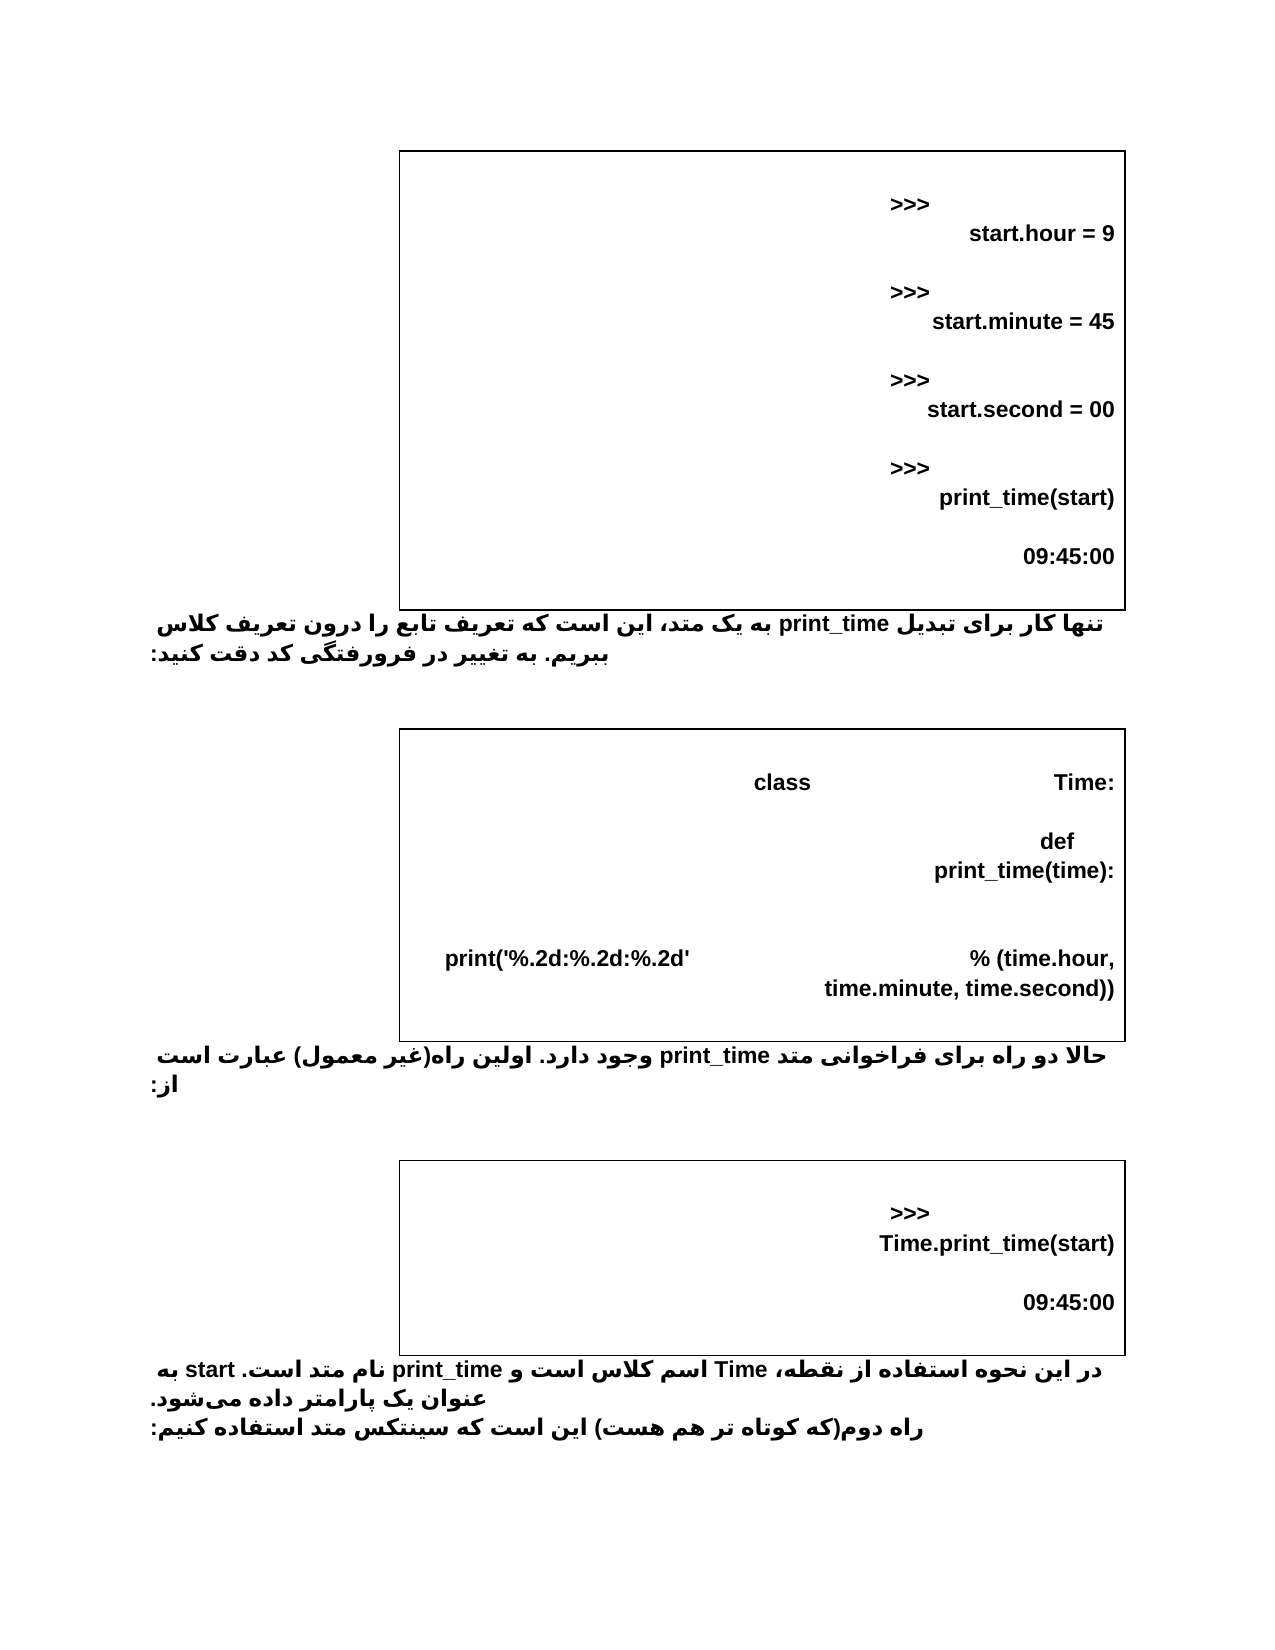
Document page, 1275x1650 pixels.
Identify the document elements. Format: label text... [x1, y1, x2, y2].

table_header class Time: def print_time(time): print('%.2d:%.2d:%.2d' % (time.hour, time.minute, time.second)) [400, 730, 1124, 1041]
table_header >>> Time.print_time(start) 09:45:00 [400, 1161, 1124, 1355]
text تنها کار برای تبدیل print_time به یک متد، این است که تعریف تابع را درون تعریف کلاس ببریم. به تغییر در فرورفتگی کد دقت کنید: [150, 611, 1125, 666]
text در این نحوه استفاده از نقطه، Time اسم کلاس است و print_time نام متد است. start به عنوان یک پارامتر داده می‌شود. [150, 1356, 1125, 1411]
text حالا دو راه برای فراخوانی متد print_time وجود دارد. اولین راه(غیر معمول) عبارت است از: [150, 1042, 1125, 1097]
table_header >>> start.hour = 9 >>> start.minute = 45 >>> start.second = 00 >>> print_time(start) 09:45:00 [400, 152, 1124, 609]
text راه دوم(که کوتاه تر هم هست) این است که سینتکس متد استفاده کنیم: [150, 1415, 1125, 1441]
